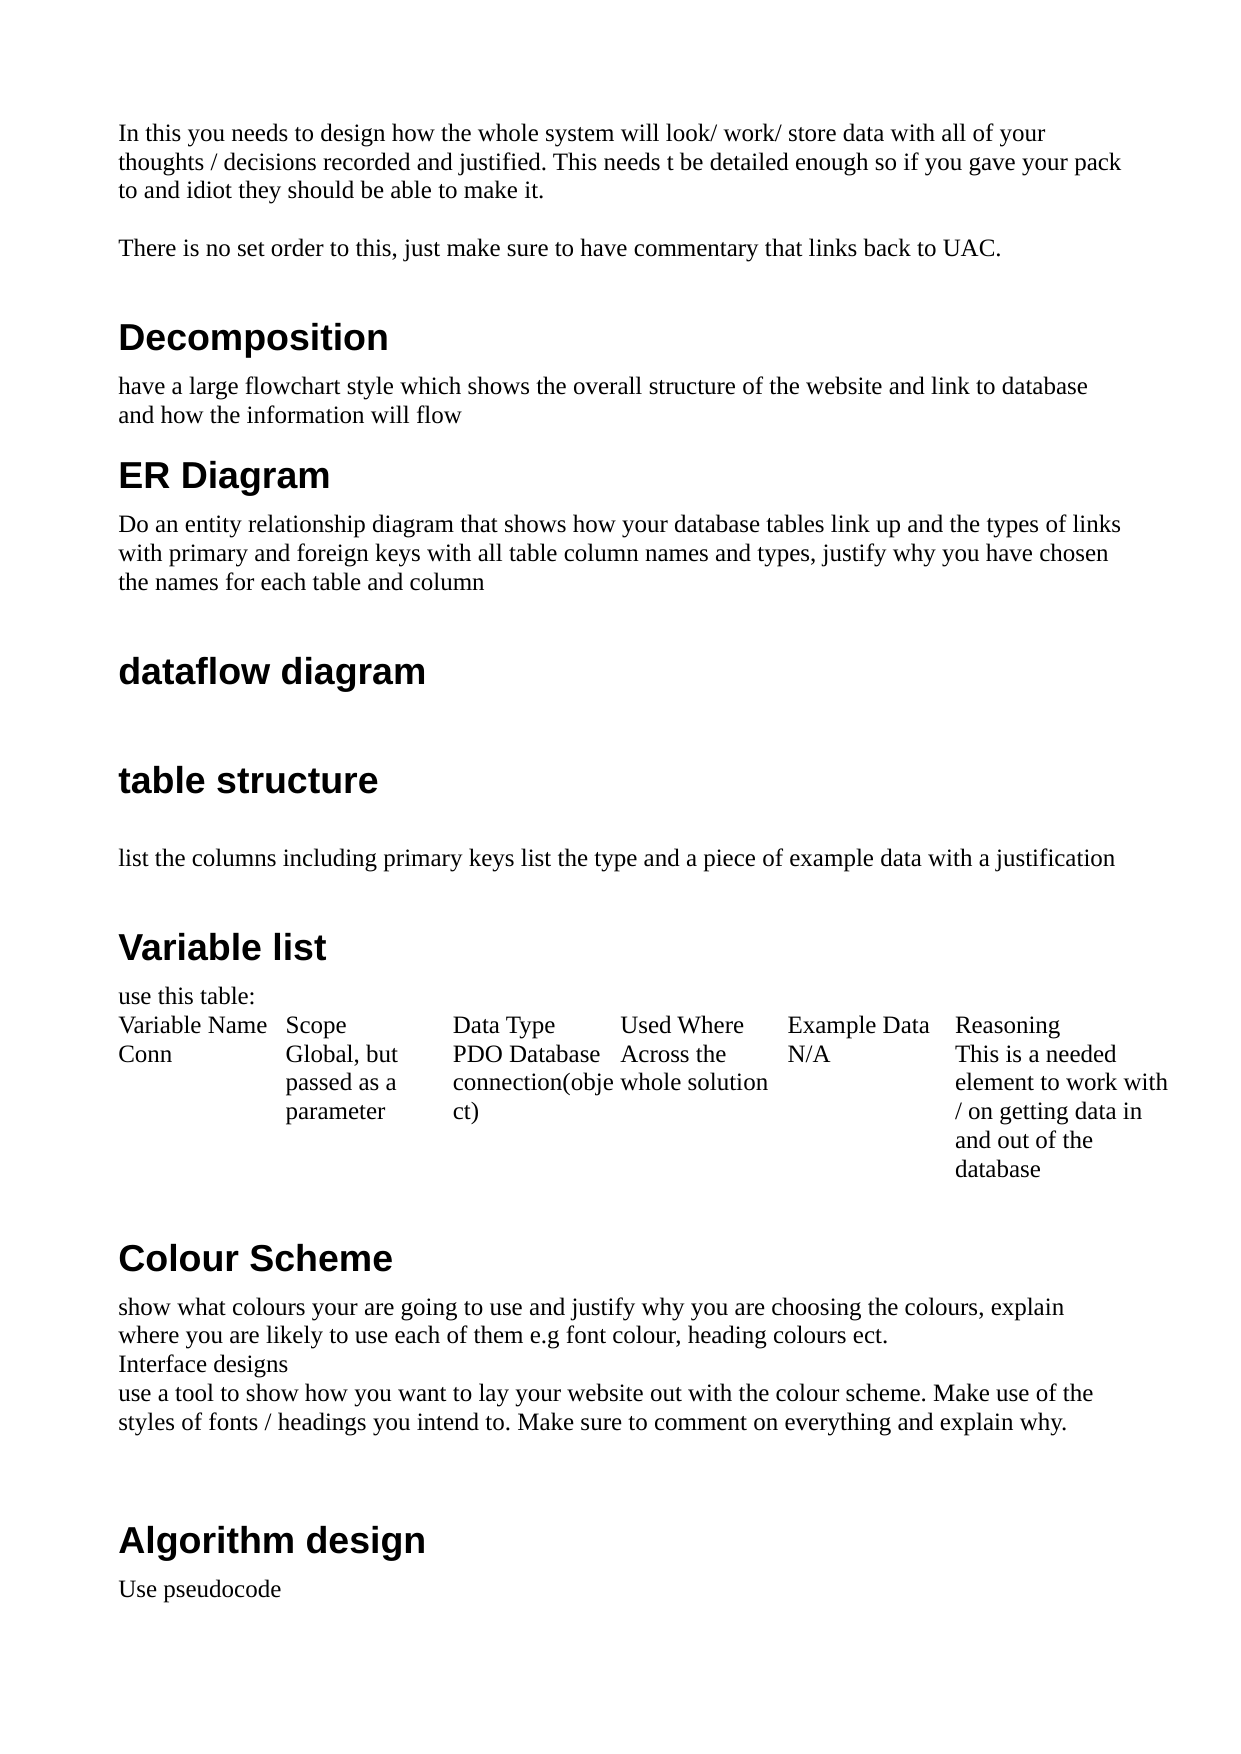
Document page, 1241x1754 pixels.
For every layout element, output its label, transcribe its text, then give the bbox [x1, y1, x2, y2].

subtitle dataflow diagram [118, 649, 1122, 692]
table_cell PDO Database connection(object) [453, 1039, 620, 1182]
table_header Scope [285, 1010, 453, 1039]
text In this you needs to design how the whole system will look/ work/ store data with all of your thoughts / decisions recorded and justified. This needs t be detailed enough so if you gave your pack to and idiot they should be able to make it. [118, 118, 1122, 204]
table_header Data Type [453, 1010, 620, 1039]
text show what colours your are going to use and justify why you are choosing the colours, explain where you are likely to use each of them e.g font colour, heading colours ect. [118, 1292, 1122, 1349]
subtitle ER Diagram [118, 454, 1122, 497]
text Do an entity relationship diagram that shows how your database tables link up and the types of links with primary and foreign keys with all table column names and types, justify why you have chosen the names for each table and column [118, 509, 1122, 596]
subtitle Decomposition [118, 316, 1122, 359]
subtitle table structure [118, 759, 1122, 802]
text use a tool to show how you want to lay your website out with the colour scheme. Make use of the styles of fonts / headings you intend to. Make sure to comment on everything and explain why. [118, 1378, 1122, 1436]
table_cell N/A [788, 1039, 955, 1182]
text There is no set order to this, just make sure to have commentary that links back to UAC. [118, 233, 1122, 262]
table_header Example Data [788, 1010, 955, 1039]
text Use pseudocode [118, 1574, 1122, 1602]
text have a large flowchart style which shows the overall structure of the website and link to database and how the information will flow [118, 371, 1122, 429]
subtitle Variable list [118, 926, 1122, 969]
subtitle Algorithm design [118, 1518, 1122, 1561]
table_cell Global, but passed as a parameter [285, 1039, 453, 1182]
table_cell This is a needed element to work with / on getting data in and out of the database [955, 1039, 1170, 1182]
text list the columns including primary keys list the type and a piece of example data with a justification [118, 843, 1122, 872]
table_header Reasoning [955, 1010, 1170, 1039]
subtitle Colour Scheme [118, 1236, 1122, 1279]
text use this table: [118, 981, 1122, 1010]
table_header Variable Name [118, 1010, 285, 1039]
table_header Used Where [620, 1010, 787, 1039]
table_cell Conn [118, 1039, 285, 1182]
table_cell Across the whole solution [620, 1039, 787, 1182]
text Interface designs [118, 1349, 1122, 1378]
